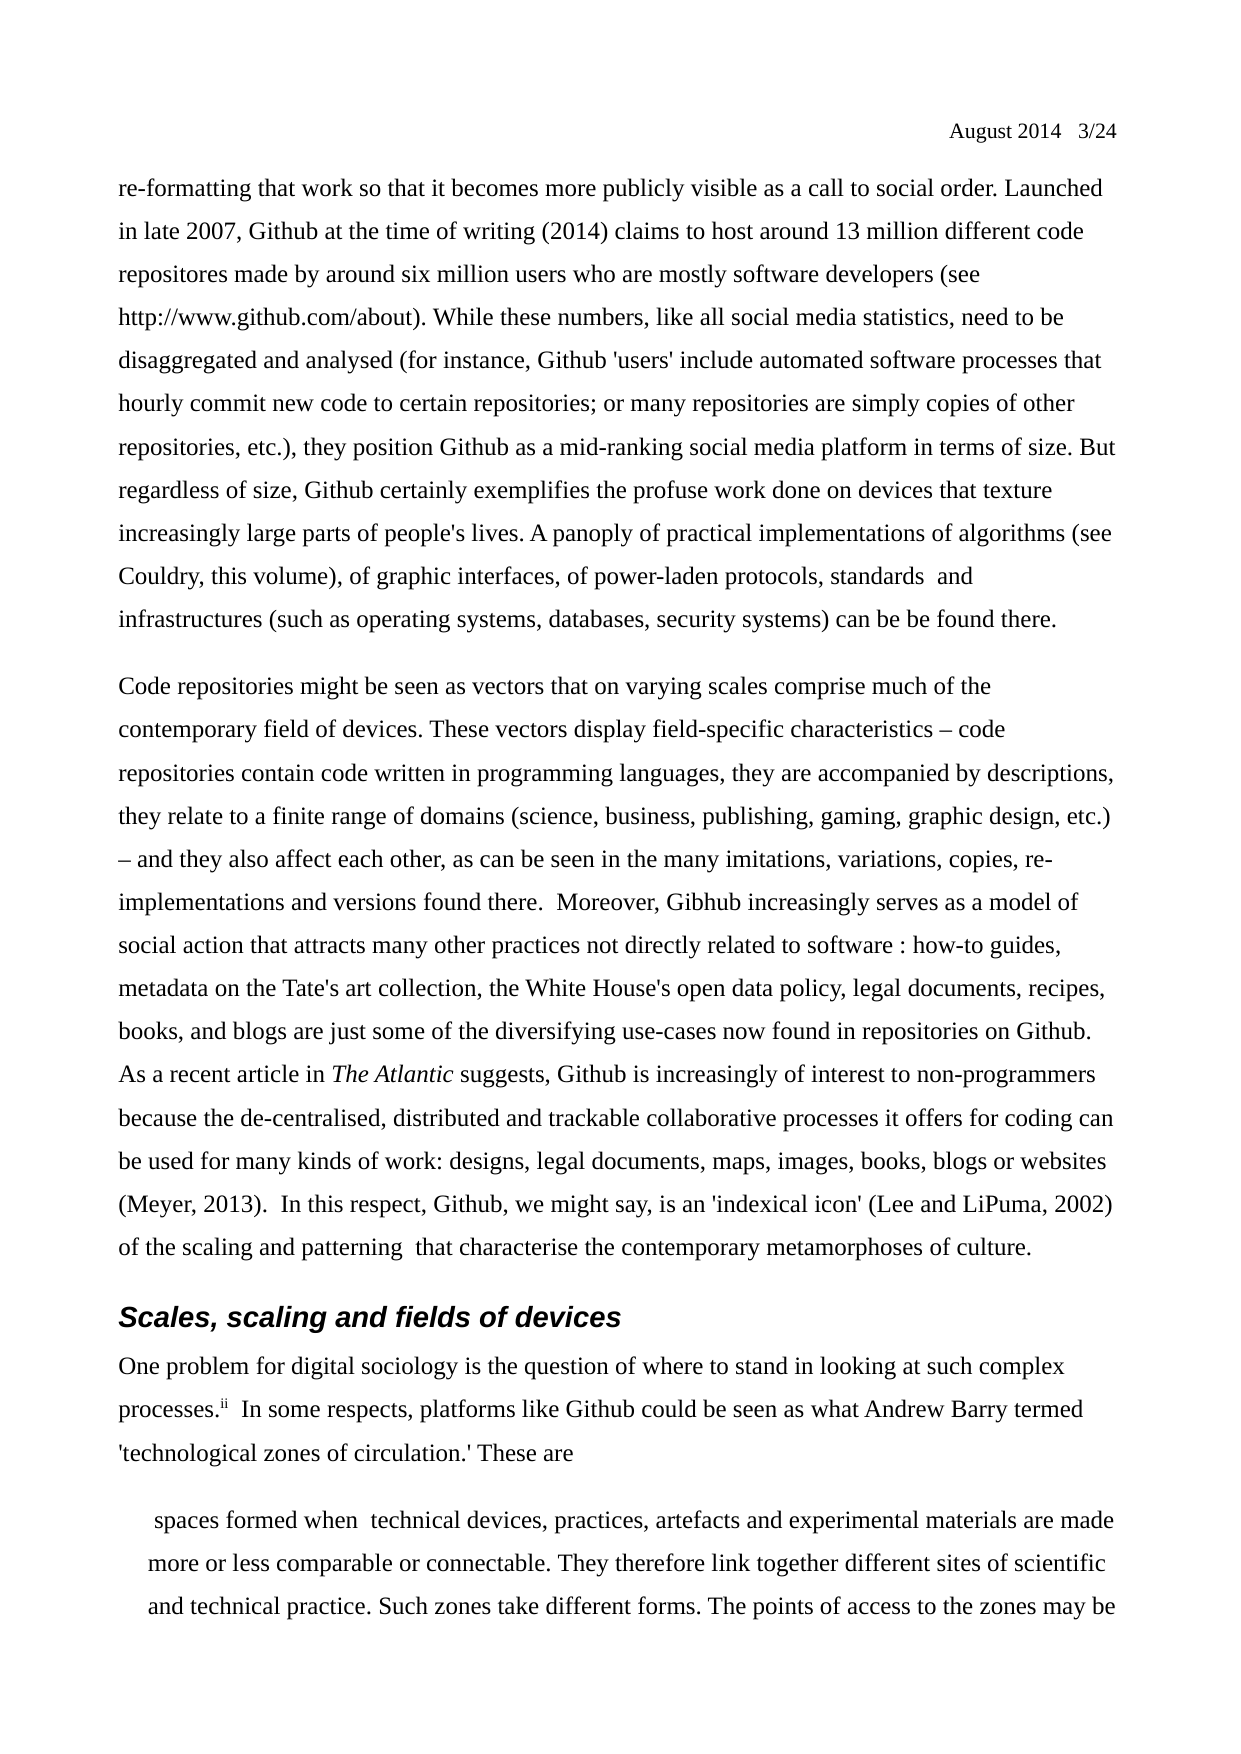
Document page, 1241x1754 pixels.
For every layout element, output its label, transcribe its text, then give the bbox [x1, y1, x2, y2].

text One problem for digital sociology is the question of where to stand in looking at such complex processes. In some respects, platforms like Github could be seen as what Andrew Barry termed 'technological zones of circulation.' These are [118, 1351, 1122, 1466]
text re-formatting that work so that it becomes more publicly visible as a call to social order. Launched in late 2007, Github at the time of writing (2014) claims to host around 13 million different code repositores made by around six million users who are mostly software developers (see http://www.github.com/about). While these numbers, like all social media statistics, need to be disaggregated and analysed (for instance, Github 'users' include automated software processes that hourly commit new code to certain repositories; or many repositories are simply copies of other repositories, etc.), they position Github as a mid-ranking social media platform in terms of size. But regardless of size, Github certainly exemplifies the profuse work done on devices that texture increasingly large parts of people's lives. A panoply of practical implementations of algorithms (see Couldry, this volume), of graphic interfaces, of power-laden protocols, standards and infrastructures (such as operating systems, databases, security systems) can be be found there. [118, 173, 1122, 633]
text spaces formed when technical devices, practices, artefacts and experimental materials are made more or less comparable or connectable. They therefore link together different sites of scientific and technical practice. Such zones take different forms. The points of access to the zones may be [148, 1505, 1122, 1620]
text Code repositories might be seen as vectors that on varying scales comprise much of the contemporary field of devices. These vectors display field-specific characteristics – code repositories contain code written in programming languages, they are accompanied by descriptions, they relate to a finite range of domains (science, business, publishing, gaming, graphic design, etc.) – and they also affect each other, as can be seen in the many imitations, variations, copies, re-implementations and versions found there. Moreover, Gibhub increasingly serves as a model of social action that attracts many other practices not directly related to software : how-to guides, metadata on the Tate's art collection, the White House's open data policy, legal documents, recipes, books, and blogs are just some of the diversifying use-cases now found in repositories on Github. As a recent article in The Atlantic suggests, Github is increasingly of interest to non-programmers because the de-centralised, distributed and trackable collaborative processes it offers for coding can be used for many kinds of work: designs, legal documents, maps, images, books, blogs or websites (Meyer, 2013). In this respect, Github, we might say, is an 'indexical icon' (Lee and LiPuma, 2002) of the scaling and patterning that characterise the contemporary metamorphoses of culture. [118, 671, 1122, 1261]
subtitle Scales, scaling and fields of devices [118, 1300, 1122, 1334]
